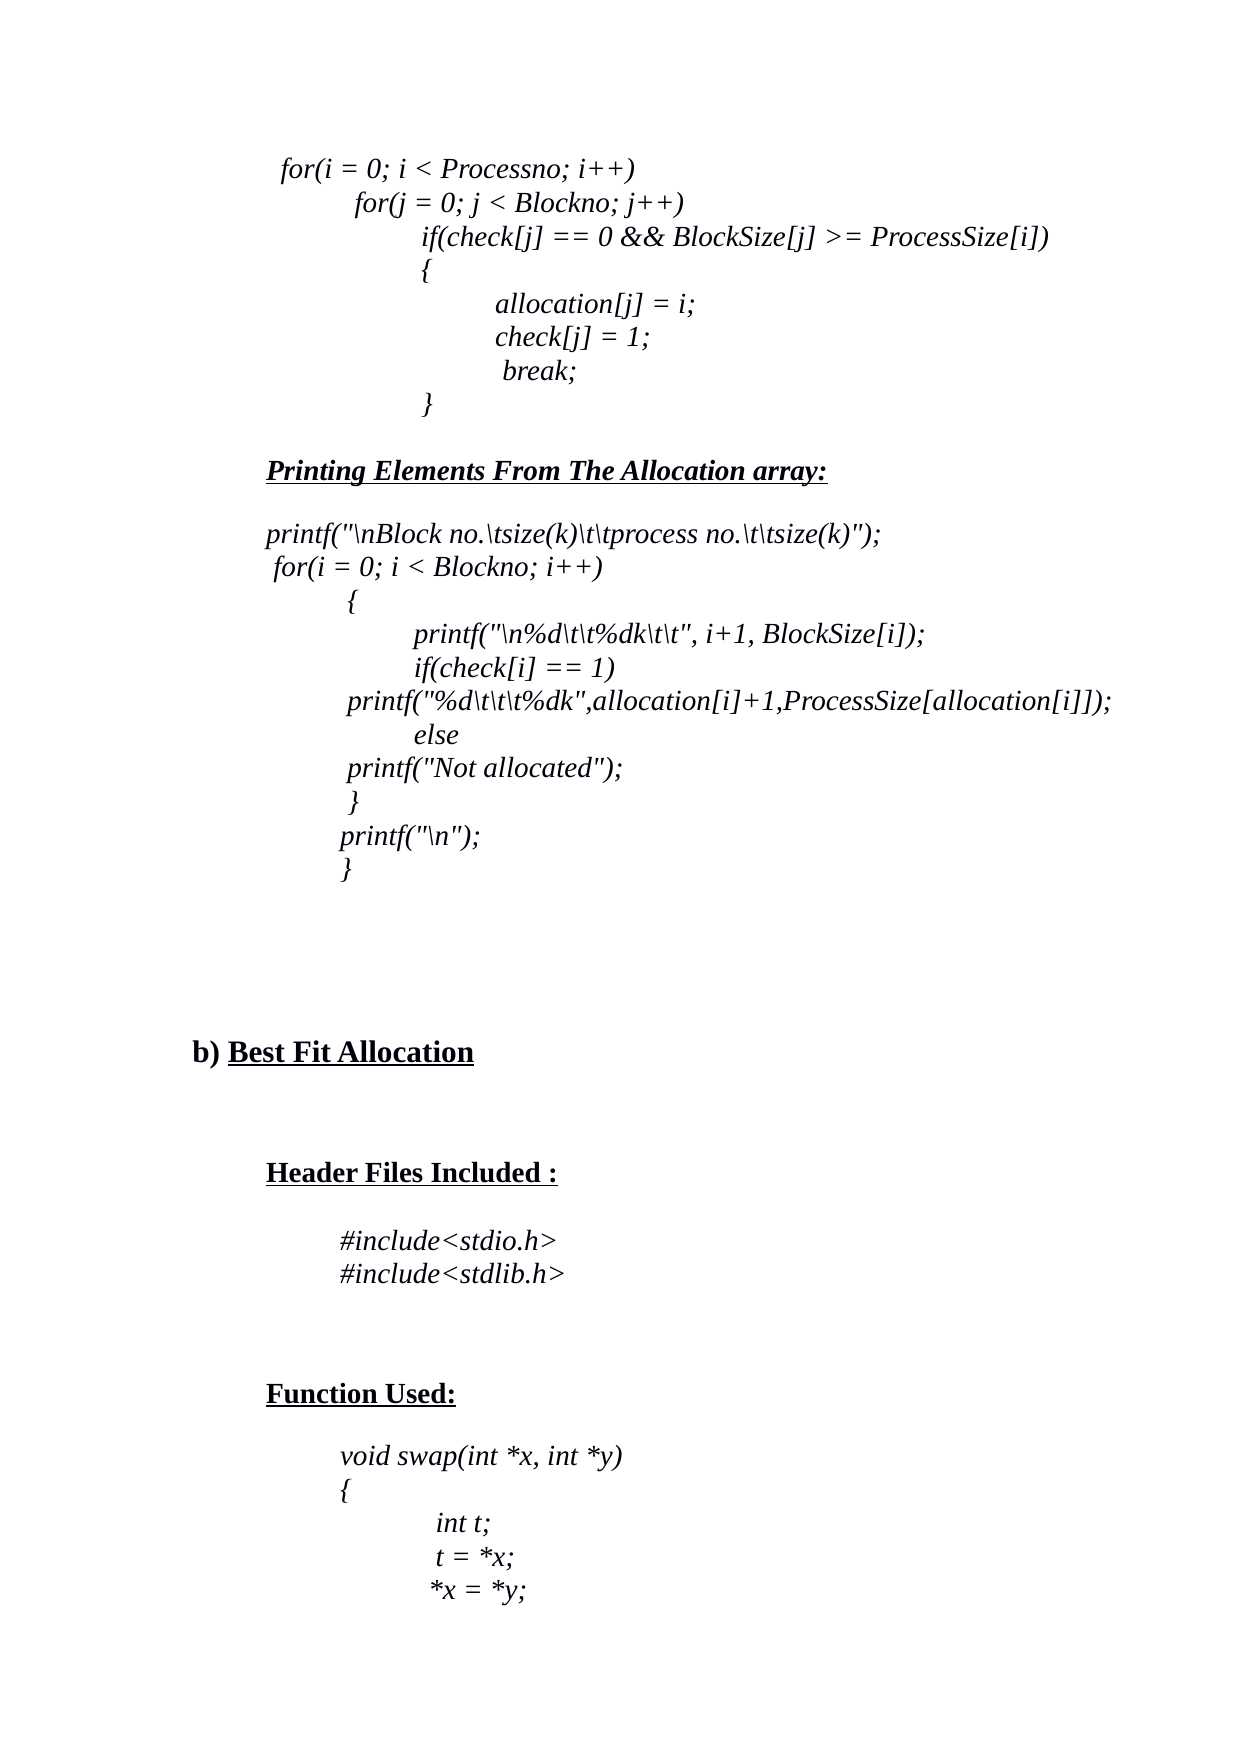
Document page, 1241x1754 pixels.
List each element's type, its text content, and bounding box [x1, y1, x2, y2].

text printf("%d\t\t\t%dk",allocation[i]+1,ProcessSize[allocation[i]]); [118, 683, 1122, 717]
text allocation[j] = i; [118, 286, 1122, 319]
text #include<stdlib.h> [118, 1256, 1122, 1290]
text { [118, 252, 1122, 286]
text int t; [118, 1505, 1122, 1539]
text } [118, 851, 1122, 885]
text break; [118, 353, 1122, 386]
text } [118, 784, 1122, 818]
text Function Used: [118, 1376, 1122, 1409]
text printf("Not allocated"); [118, 751, 1122, 784]
text if(check[i] == 1) [118, 650, 1122, 683]
text if(check[j] == 0 && BlockSize[j] >= ProcessSize[i]) [118, 219, 1122, 252]
text printf("\n"); [118, 818, 1122, 851]
text else [118, 717, 1122, 751]
text printf("\n%d\t\t%dk\t\t", i+1, BlockSize[i]); [118, 616, 1122, 650]
text Printing Elements From The Allocation array: [118, 453, 1122, 487]
text b) Best Fit Allocation [118, 1033, 1122, 1069]
text } [118, 386, 1122, 420]
text for(i = 0; i < Blockno; i++) [118, 549, 1122, 583]
text for(i = 0; i < Processno; i++) [118, 152, 1122, 185]
text check[j] = 1; [118, 319, 1122, 353]
text printf("\nBlock no.\tsize(k)\t\tprocess no.\t\tsize(k)"); [118, 516, 1122, 549]
text { [118, 1472, 1122, 1505]
text for(j = 0; j < Blockno; j++) [118, 185, 1122, 219]
text t = *x; [118, 1539, 1122, 1572]
text *x = *y; [118, 1572, 1122, 1606]
text { [118, 583, 1122, 616]
text Header Files Included : [118, 1156, 1122, 1189]
text void swap(int *x, int *y) [118, 1438, 1122, 1472]
text #include<stdio.h> [118, 1223, 1122, 1256]
